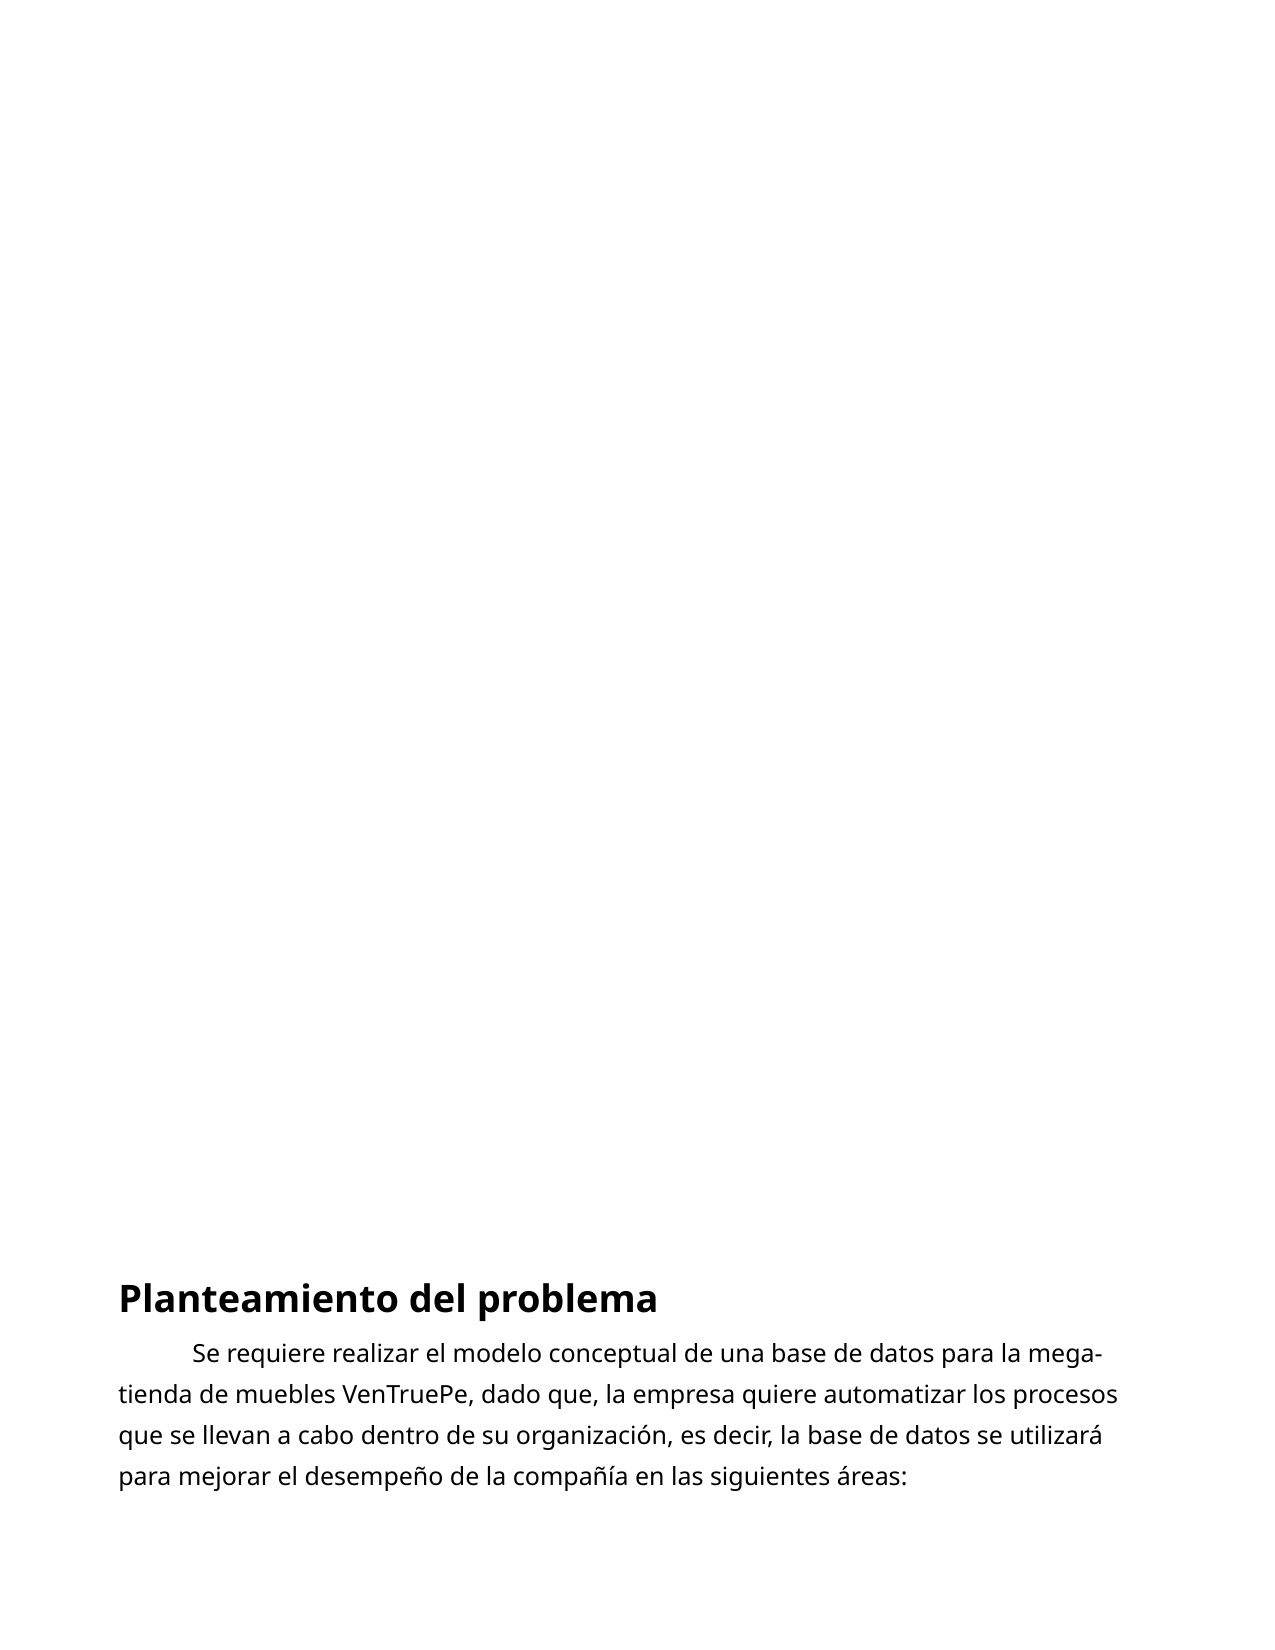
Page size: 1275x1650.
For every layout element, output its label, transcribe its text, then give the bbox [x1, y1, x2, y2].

text Se requiere realizar el modelo conceptual de una base de datos para la mega-tienda de muebles VenTruePe, dado que, la empresa quiere automatizar los procesos que se llevan a cabo dentro de su organización, es decir, la base de datos se utilizará para mejorar el desempeño de la compañía en las siguientes áreas: [118, 1336, 1157, 1492]
subtitle Planteamiento del problema [118, 1272, 1157, 1323]
